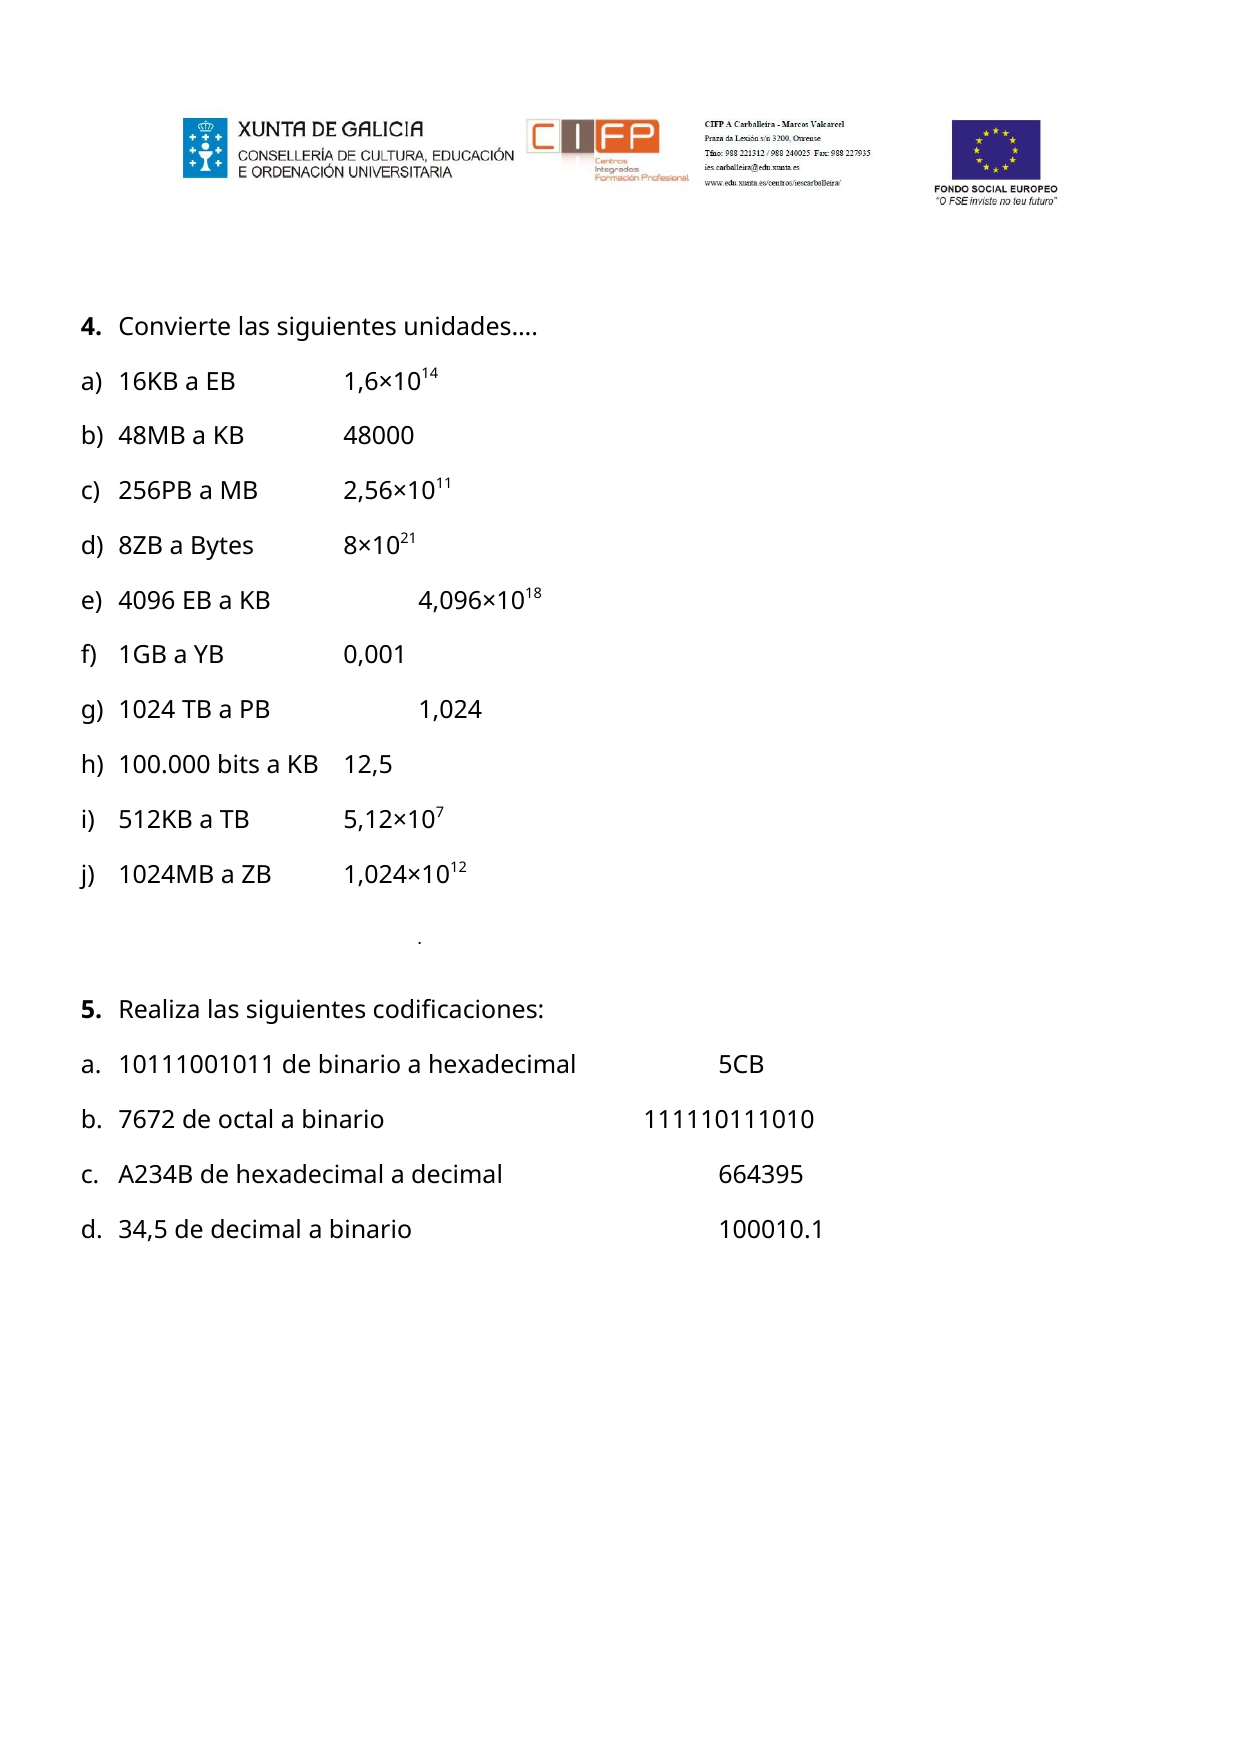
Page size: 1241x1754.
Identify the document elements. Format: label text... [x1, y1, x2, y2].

picture [175, 108, 1062, 209]
list 7672 de octal a binario 111110111010 [81, 1102, 1118, 1136]
list 16KB a EB 1,6×1014 [81, 363, 1118, 397]
list 256PB a MB 2,56×1011 [81, 473, 1118, 507]
list 34,5 de decimal a binario 100010.1 [81, 1211, 1118, 1245]
list 1024MB a ZB 1,024×1012 [81, 856, 1118, 890]
list 48MB a KB 48000 [81, 418, 1118, 452]
list 4096 EB a KB 4,096×1018 [81, 582, 1118, 616]
list 512KB a TB 5,12×107 [81, 802, 1118, 836]
list 100.000 bits a KB 12,5 [81, 747, 1118, 781]
list 1GB a YB 0,001 [81, 637, 1118, 671]
list A234B de hexadecimal a decimal 664395 [81, 1157, 1118, 1191]
list 10111001011 de binario a hexadecimal 5CB [81, 1047, 1118, 1081]
list 1024 TB a PB 1,024 [81, 692, 1118, 726]
list Convierte las siguientes unidades…. [81, 309, 1118, 343]
list Realiza las siguientes codificaciones: [81, 992, 1118, 1026]
list 8ZB a Bytes 8×1021 [81, 528, 1118, 562]
text . [117, 918, 1120, 952]
